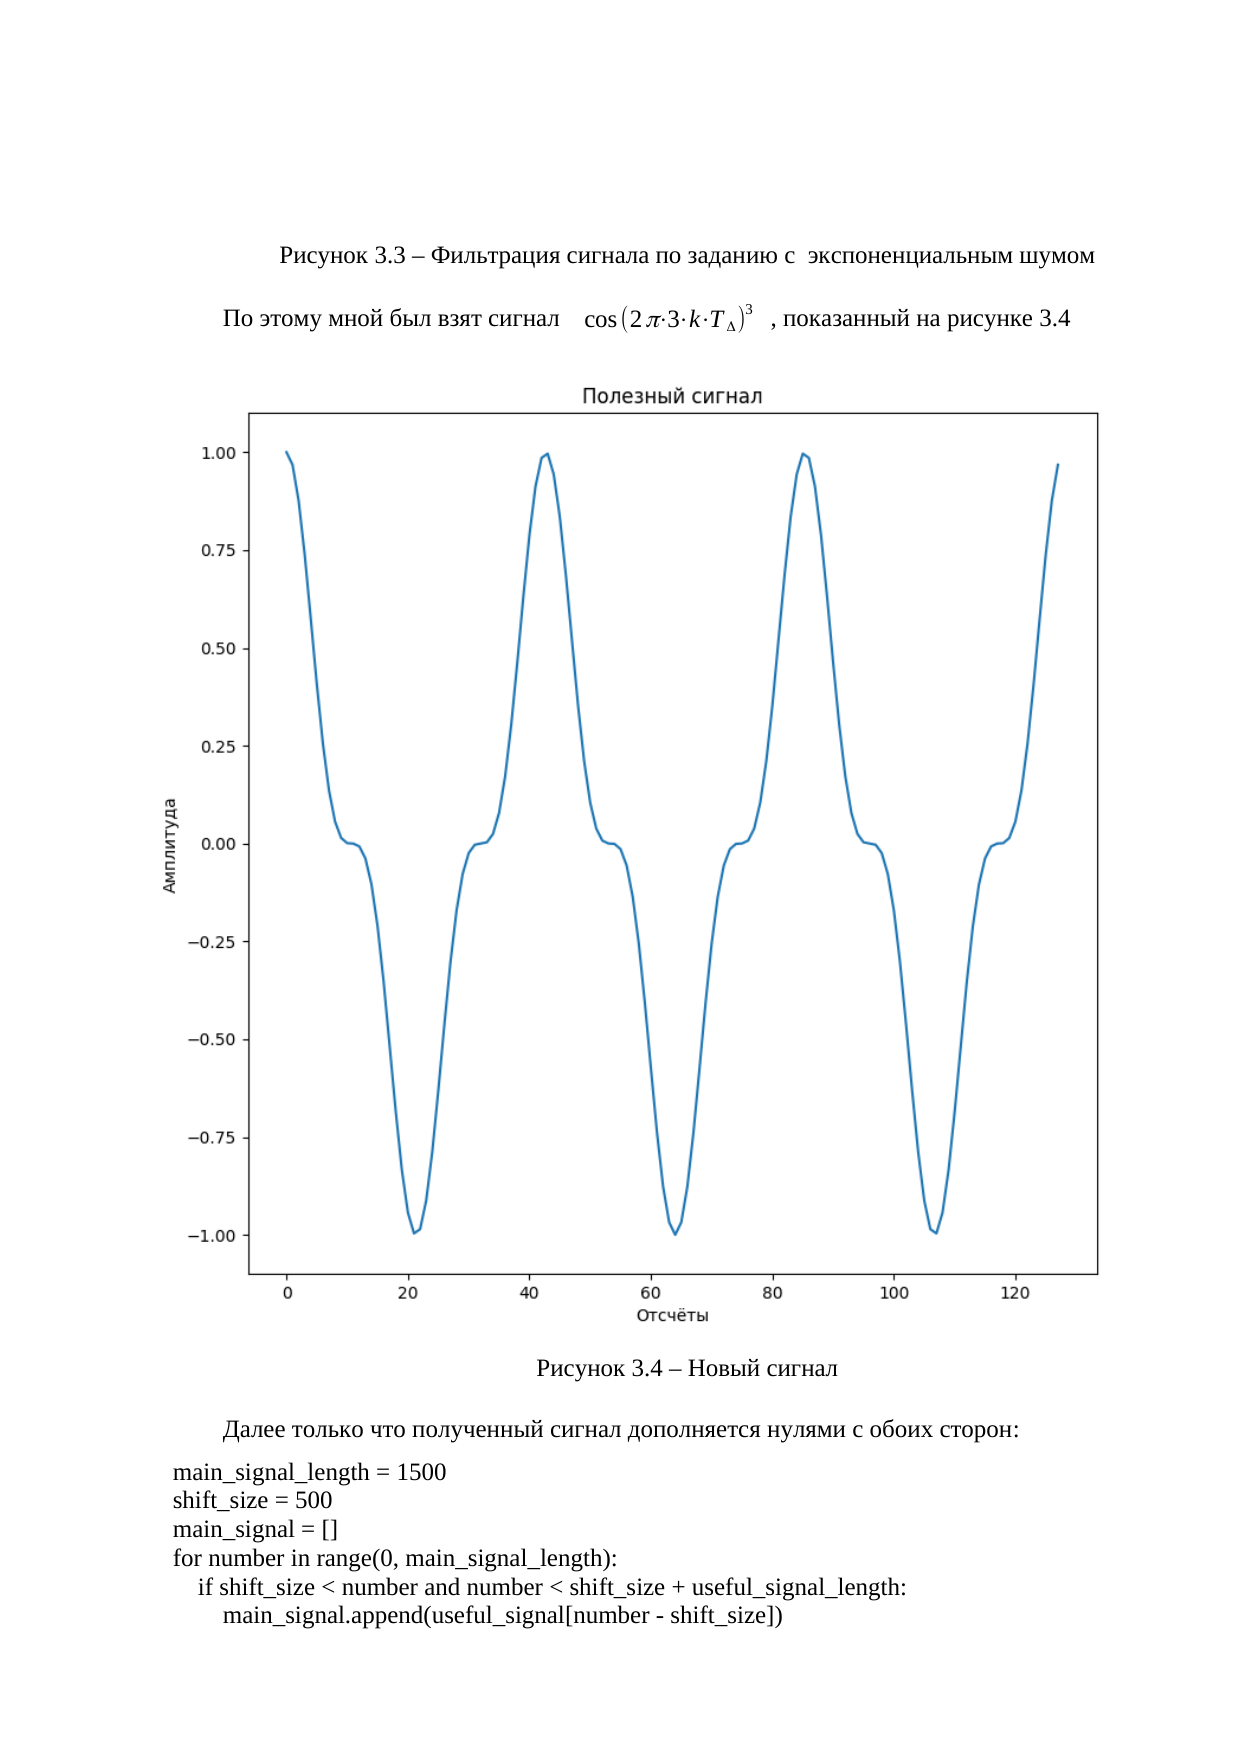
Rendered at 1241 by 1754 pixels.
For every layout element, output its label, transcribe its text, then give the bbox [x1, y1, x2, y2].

text Рисунок 3.3 – Фильтрация сигнала по заданию с экспоненциальным шумом [148, 240, 1152, 268]
text Рисунок 3.4 – Новый сигнал [148, 366, 1152, 1382]
text main_signal = [] [148, 1514, 1152, 1543]
text Далее только что полученный сигнал дополняется нулями с обоих сторон: [148, 1414, 1152, 1442]
text main_signal_length = 1500 [148, 1457, 1152, 1486]
text for number in range(0, main_signal_length): [148, 1543, 1152, 1572]
text main_signal.append(useful_signal[number - shift_size]) [148, 1601, 1152, 1629]
text shift_size = 500 [148, 1486, 1152, 1514]
text По этому мной был взят сигнал , показанный на рисунке 3.4 [148, 301, 1152, 333]
text if shift_size < number and number < shift_size + useful_signal_length: [148, 1572, 1152, 1601]
picture [149, 357, 1154, 1339]
